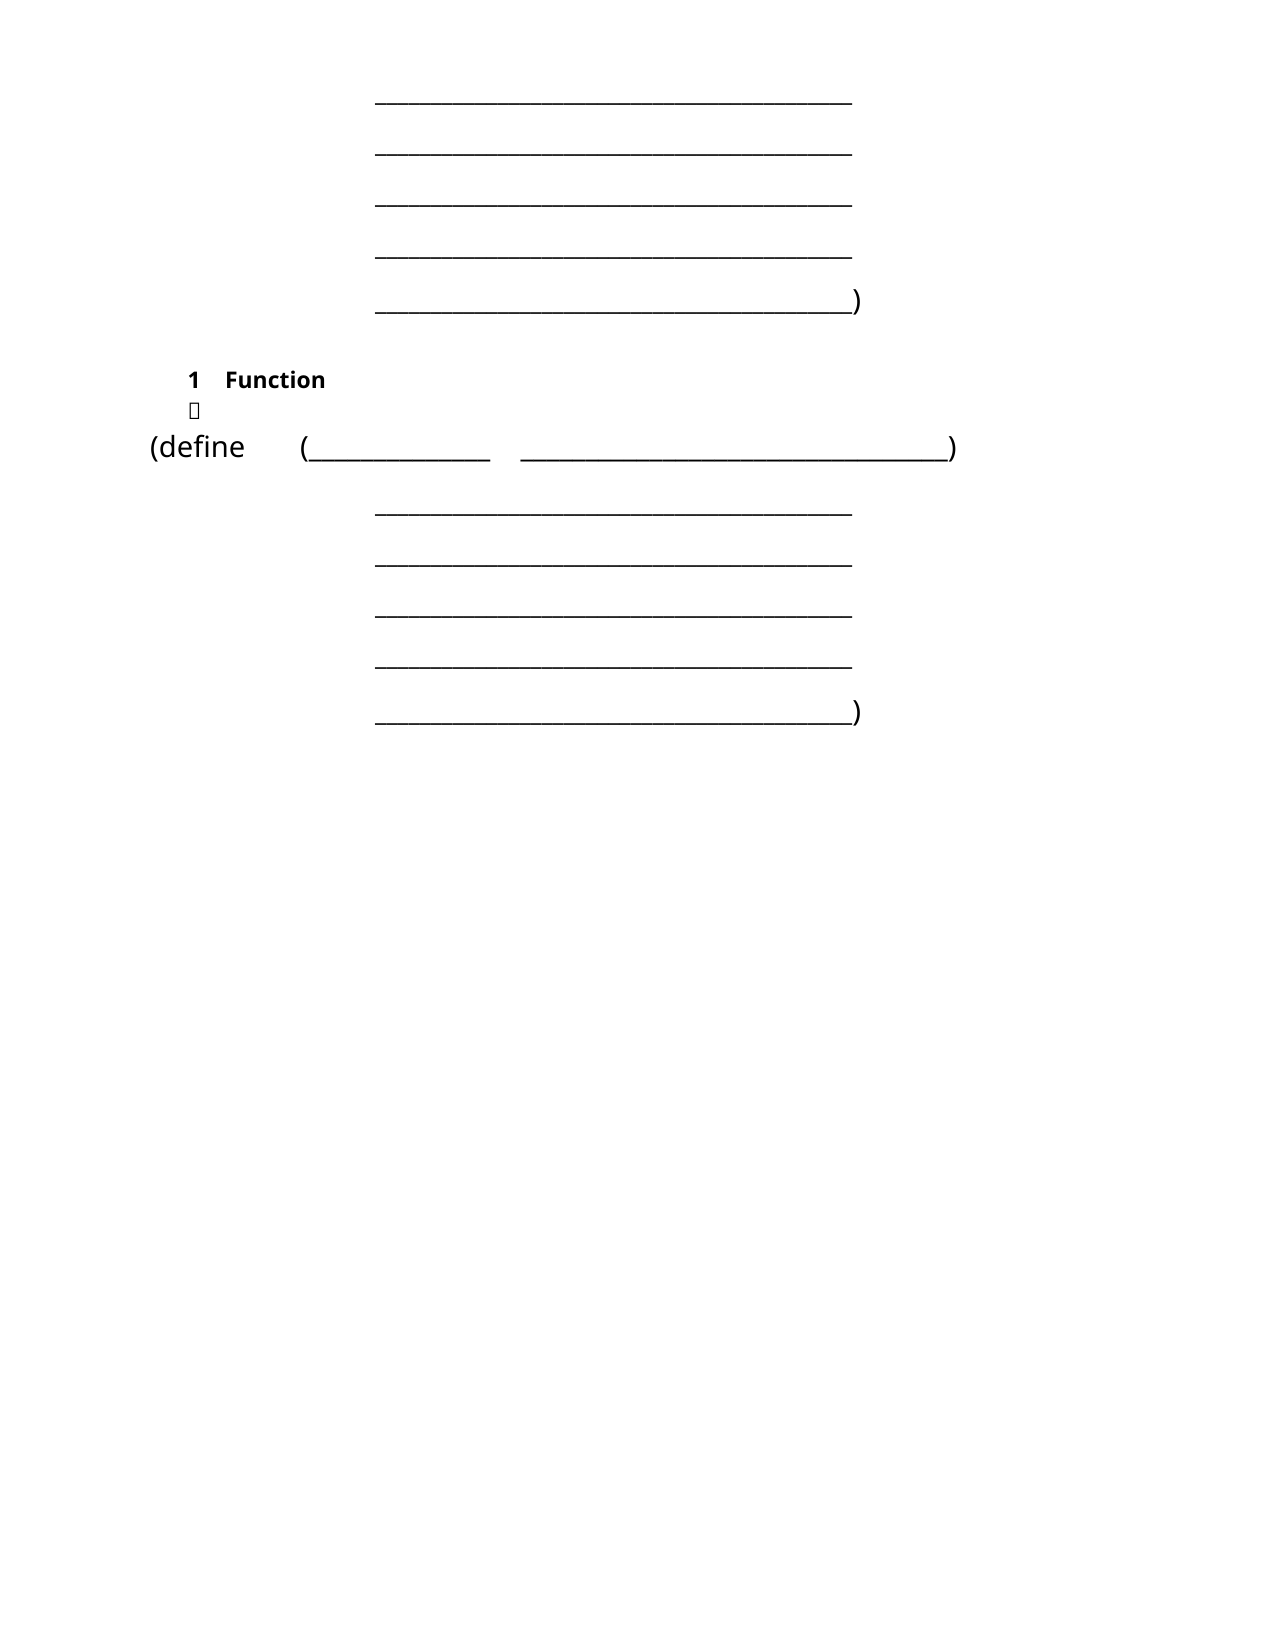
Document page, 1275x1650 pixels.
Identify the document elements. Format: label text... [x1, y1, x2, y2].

text (define (______________ _________________________________) [150, 426, 1125, 466]
text Lesson 3 [150, 774, 1125, 916]
text ___________________________________________ [150, 588, 1125, 622]
text ___________________________________________ [150, 486, 1125, 520]
text ___________________________________________ [150, 126, 1125, 160]
text ___________________________________________ [150, 228, 1125, 262]
list Function [187, 364, 1125, 395]
text ___________________________________________ [150, 639, 1125, 673]
text ___________________________________________ [150, 537, 1125, 571]
text ___________________________________________ [150, 177, 1125, 211]
text ___________________________________________ [150, 75, 1125, 109]
text ___________________________________________) [150, 690, 1125, 729]
text ___________________________________________) [150, 279, 1125, 319]
